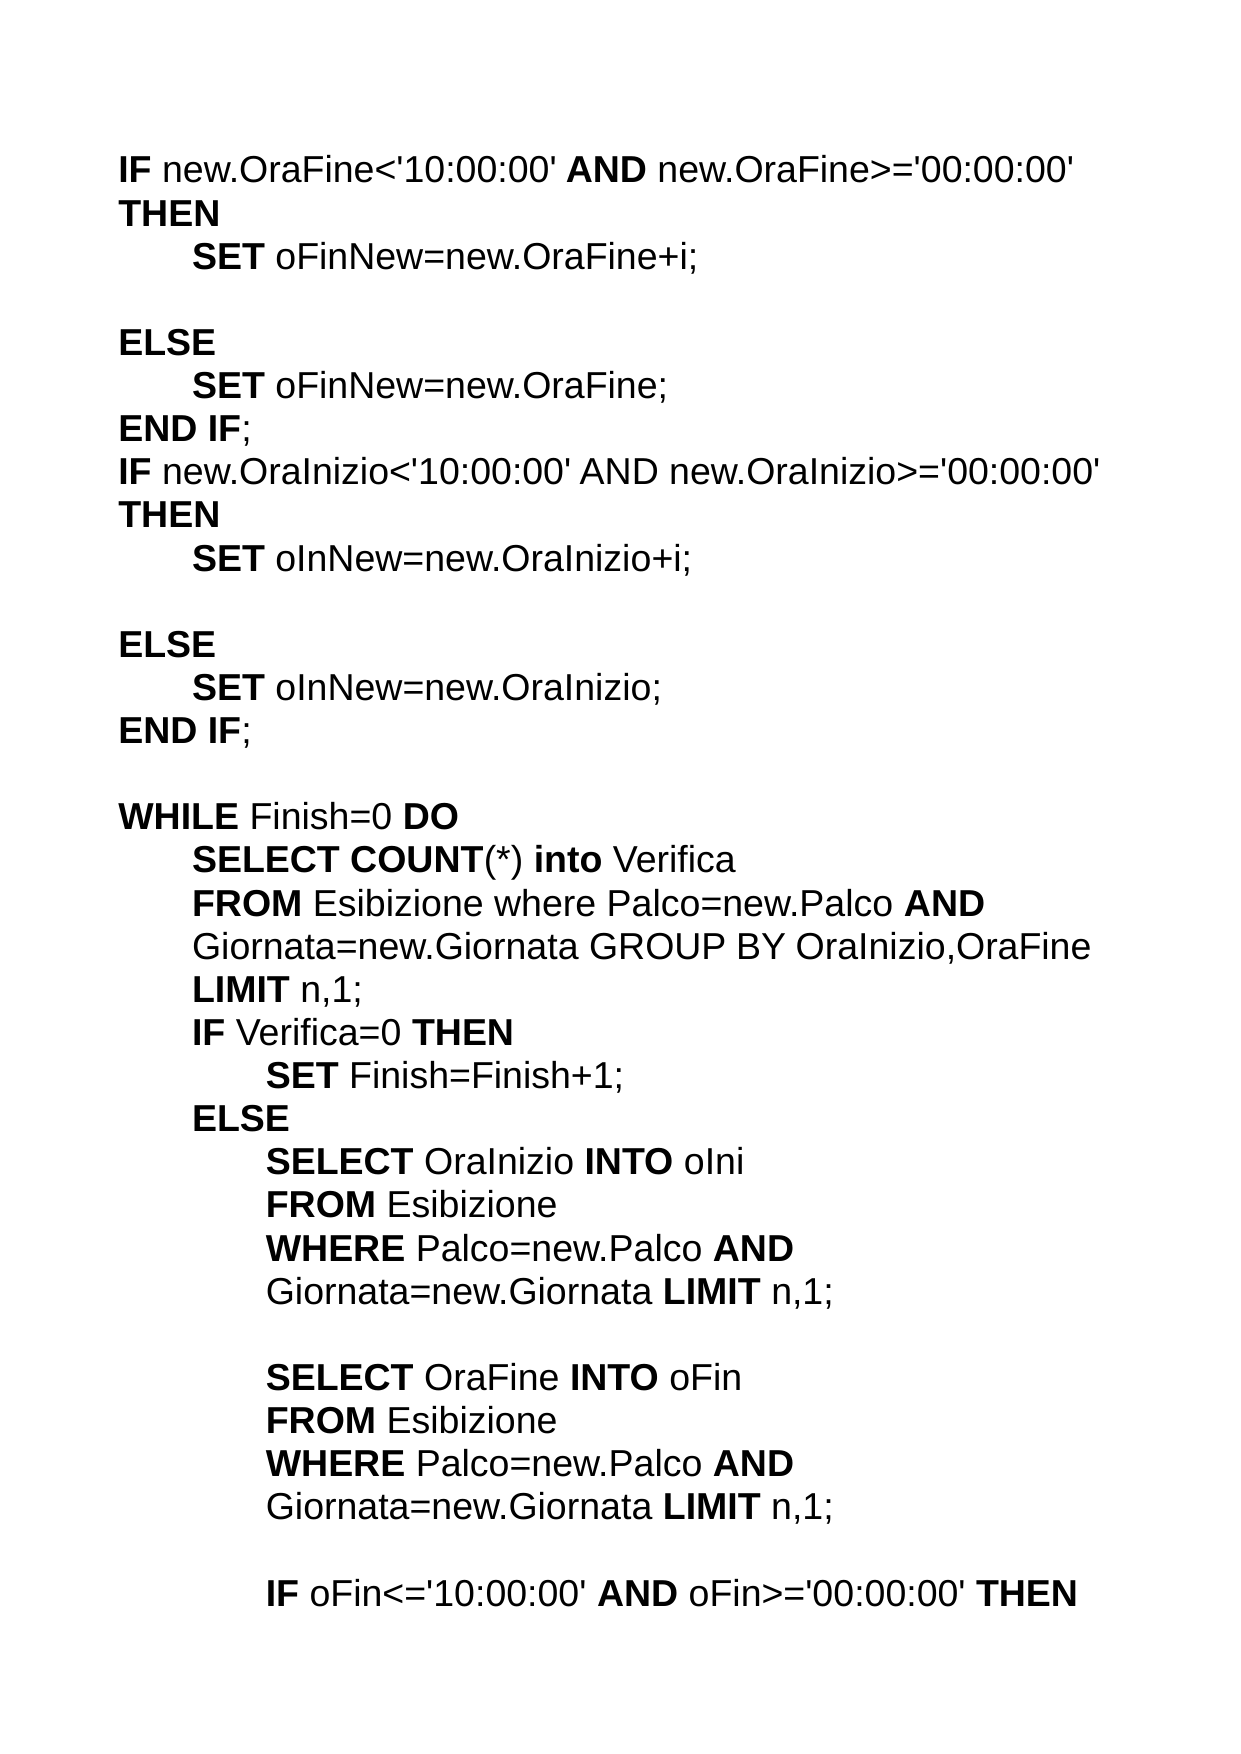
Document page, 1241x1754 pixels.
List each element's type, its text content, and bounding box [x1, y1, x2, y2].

text WHILE Finish=0 DO [118, 794, 1122, 838]
text SET Finish=Finish+1; [118, 1053, 1122, 1096]
text SET oInNew=new.OraInizio+i; [118, 536, 1122, 579]
text ELSE [118, 1096, 1122, 1139]
text ELSE [118, 622, 1122, 665]
text FROM Esibizione [118, 1183, 1122, 1226]
text IF Verifica=0 THEN [118, 1010, 1122, 1053]
text WHERE Palco=new.Palco AND Giornata=new.Giornata LIMIT n,1; [118, 1226, 1122, 1312]
text END IF; [118, 406, 1122, 449]
text IF oFin<='10:00:00' AND oFin>='00:00:00' THEN [118, 1571, 1122, 1614]
text SELECT OraInizio INTO oIni [118, 1139, 1122, 1183]
text FROM Esibizione [118, 1398, 1122, 1441]
text END IF; [118, 708, 1122, 751]
text IF new.OraFine<'10:00:00' AND new.OraFine>='00:00:00' THEN [118, 148, 1122, 234]
text SELECT COUNT(*) into Verifica [118, 838, 1122, 881]
text WHERE Palco=new.Palco AND Giornata=new.Giornata LIMIT n,1; [118, 1441, 1122, 1528]
text SET oFinNew=new.OraFine+i; [118, 234, 1122, 277]
text SELECT OraFine INTO oFin [118, 1355, 1122, 1398]
text IF new.OraInizio<'10:00:00' AND new.OraInizio>='00:00:00' THEN [118, 449, 1122, 536]
text FROM Esibizione where Palco=new.Palco AND Giornata=new.Giornata GROUP BY OraInizio,OraFine LIMIT n,1; [118, 881, 1122, 1010]
text ELSE [118, 320, 1122, 363]
text SET oFinNew=new.OraFine; [118, 363, 1122, 406]
text SET oInNew=new.OraInizio; [118, 665, 1122, 708]
